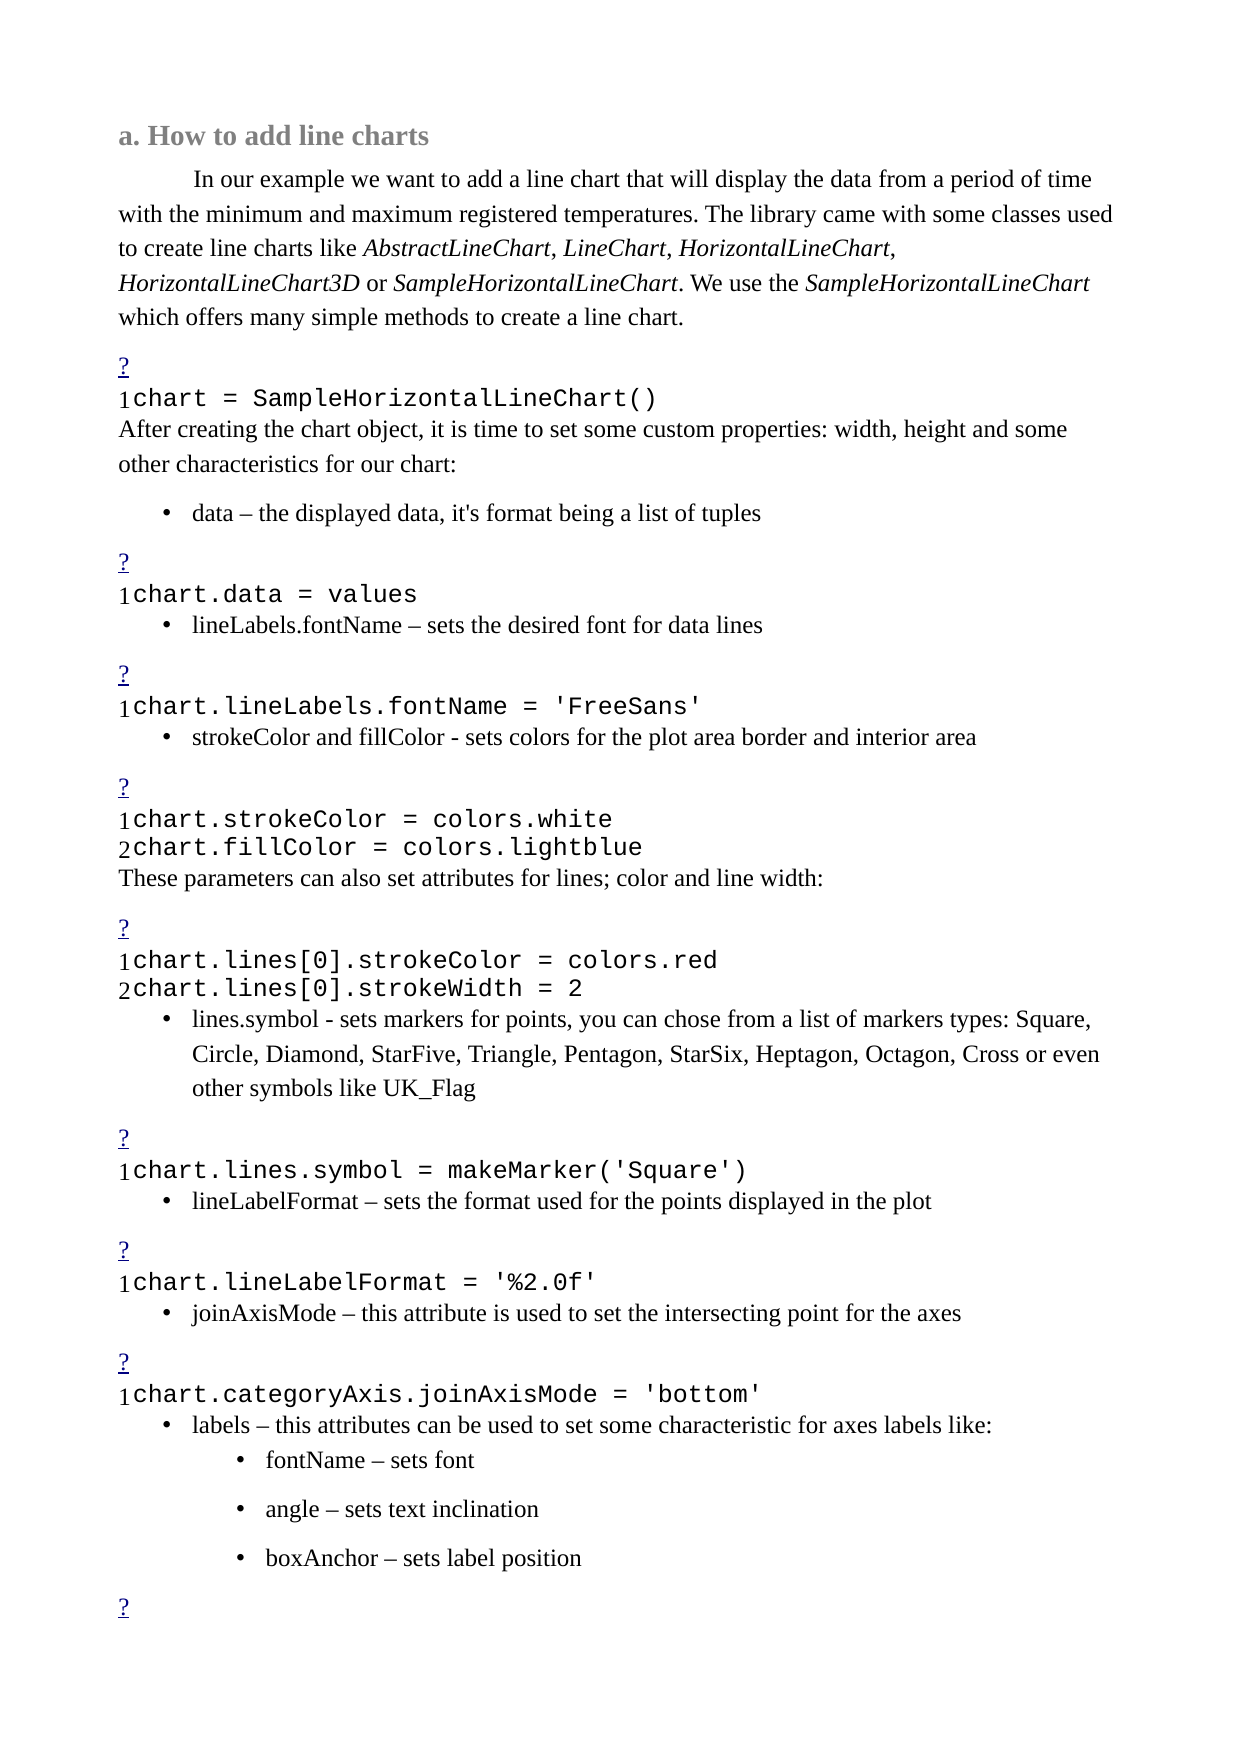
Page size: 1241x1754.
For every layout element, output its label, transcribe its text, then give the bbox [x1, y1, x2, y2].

table_header chart.lines[0].strokeColor = colors.red chart.lines[0].strokeWidth = 2 [133, 947, 725, 1004]
table_header chart.strokeColor = colors.white chart.fillColor = colors.lightblue [133, 806, 647, 863]
table_header chart.categoryAxis.joinAxisMode = 'bottom' [133, 1382, 767, 1410]
table_header 1 [118, 1157, 133, 1186]
table_header 1 [118, 386, 133, 414]
text ? [118, 913, 1122, 941]
text ? [118, 1347, 1122, 1376]
text After creating the chart object, it is time to set some custom properties: width, height and some other characteristics for our chart: [118, 414, 1122, 478]
list fontName – sets font [236, 1445, 1122, 1474]
list data – the displayed data, it's format being a list of tuples [162, 498, 1122, 527]
text ? [118, 1592, 1122, 1621]
text In our example we want to add a line chart that will display the data from a period of time with the minimum and maximum registered temperatures. The library came with some classes used to create line charts like AbstractLineChart, LineChart, HorizontalLineChart, HorizontalLineChart3D or SampleHorizontalLineChart. We use the SampleHorizontalLineChart which offers many simple methods to create a line chart. [118, 164, 1122, 331]
table_header 1 2 [118, 806, 133, 863]
list joinAxisMode – this attribute is used to set the intersecting point for the axes [162, 1298, 1122, 1327]
table_header 1 2 [118, 947, 133, 1004]
table_header 1 [118, 1382, 133, 1410]
text ? [118, 547, 1122, 576]
table_header 1 [118, 694, 133, 722]
table_header chart.lineLabelFormat = '%2.0f' [133, 1269, 602, 1298]
table_header chart.data = values [133, 581, 422, 610]
list labels – this attributes can be used to set some characteristic for axes labels like: [162, 1410, 1122, 1439]
list lineLabelFormat – sets the format used for the points displayed in the plot [162, 1186, 1122, 1214]
text ? [118, 351, 1122, 380]
table_header chart = SampleHorizontalLineChart() [133, 386, 662, 414]
list angle – sets text inclination [236, 1494, 1122, 1523]
table_header chart.lines.symbol = makeMarker('Square') [133, 1157, 753, 1186]
list boxAnchor – sets label position [236, 1543, 1122, 1572]
text ? [118, 659, 1122, 688]
table_header 1 [118, 1269, 133, 1298]
subtitle a. How to add line charts [118, 118, 1122, 152]
list lines.symbol - sets markers for points, you can chose from a list of markers types: Square, Circle, Diamond, StarFive, Triangle, Pentagon, StarSix, Heptagon, Octagon, Cross or even other symbols like UK_Flag [162, 1004, 1122, 1102]
list strokeColor and fillColor - sets colors for the plot area border and interior area [162, 722, 1122, 751]
text These parameters can also set attributes for lines; color and line width: [118, 863, 1122, 892]
list lineLabels.fontName – sets the desired font for data lines [162, 610, 1122, 639]
text ? [118, 1123, 1122, 1151]
table_header 1 [118, 581, 133, 610]
text ? [118, 1235, 1122, 1264]
text ? [118, 772, 1122, 800]
table_header chart.lineLabels.fontName = 'FreeSans' [133, 694, 707, 722]
